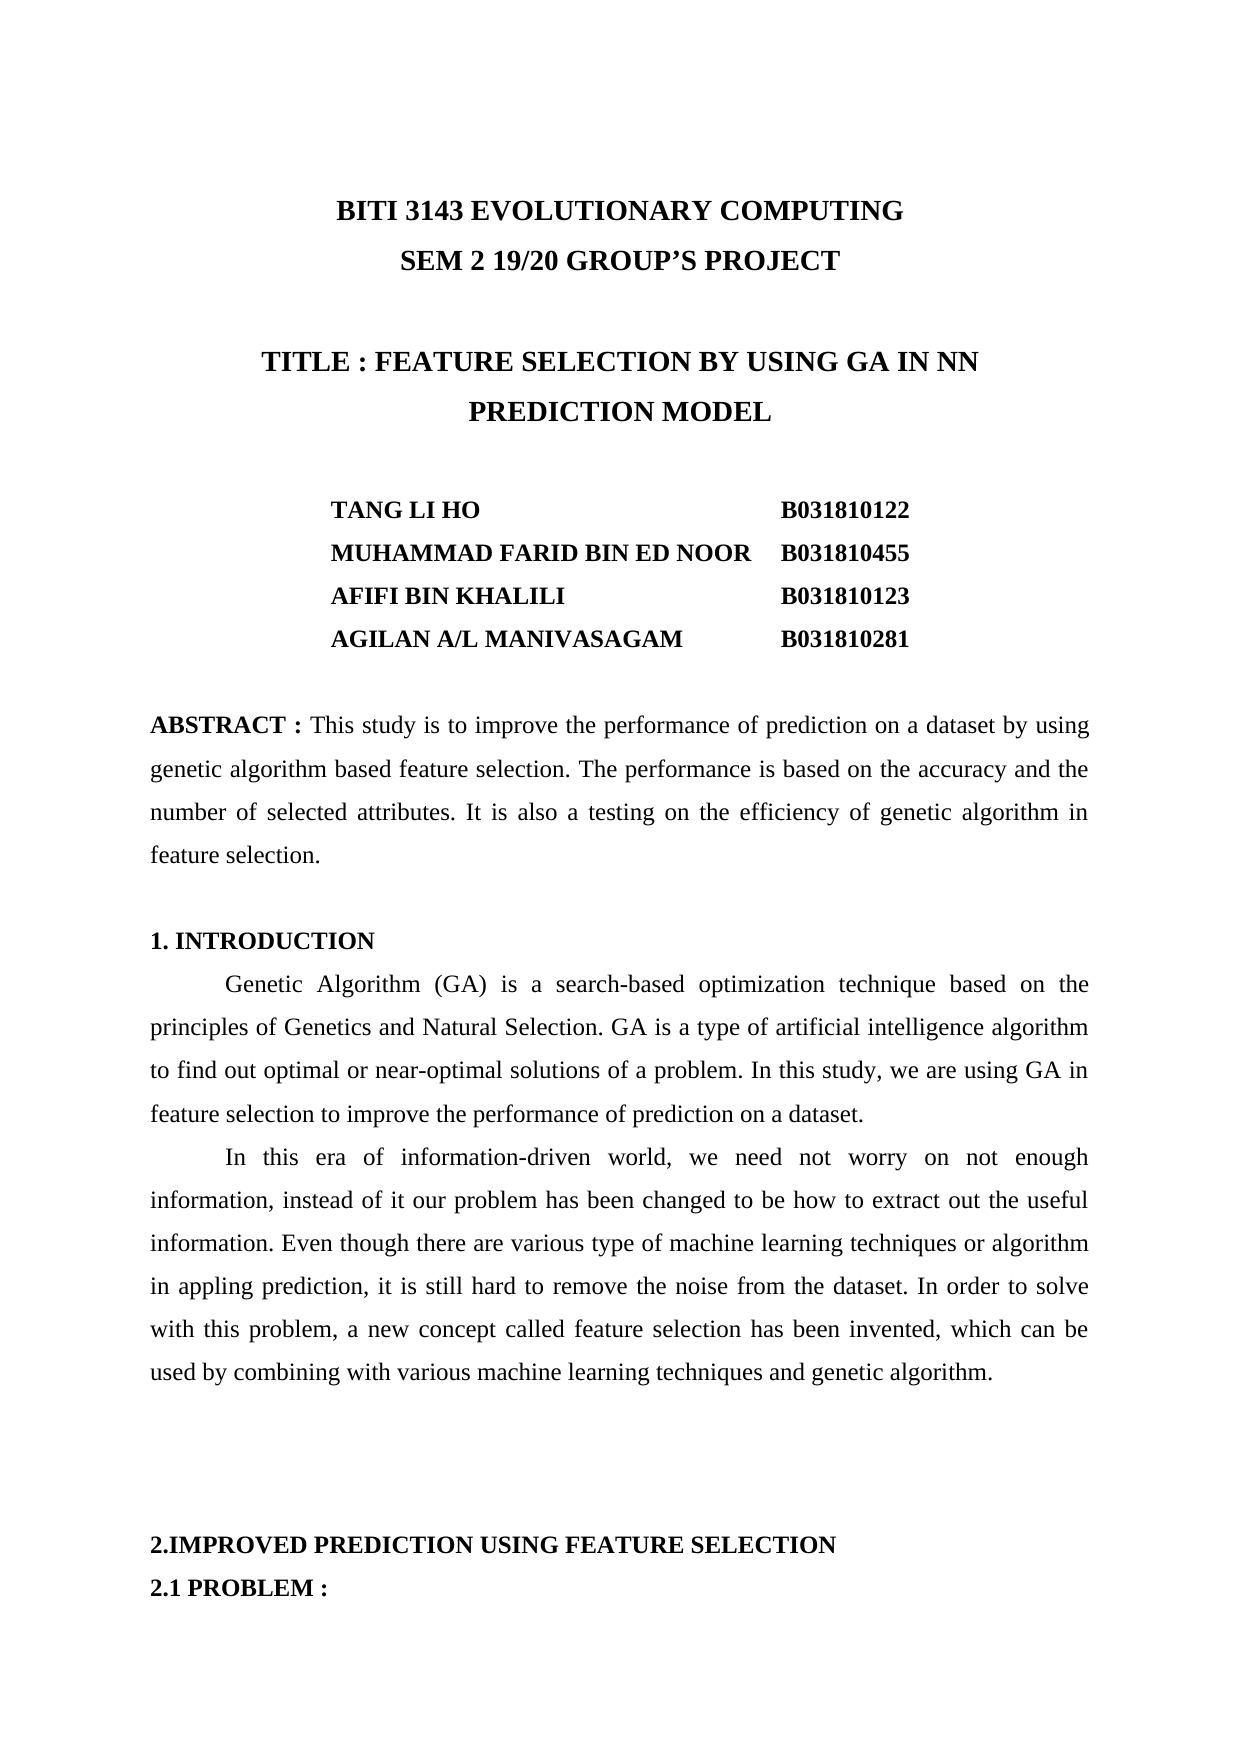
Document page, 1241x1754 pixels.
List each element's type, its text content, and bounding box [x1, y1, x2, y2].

text 2.1 PROBLEM : [150, 1573, 1090, 1602]
text AFIFI BIN KHALILI B031810123 [150, 581, 1090, 610]
text SEM 2 19/20 GROUP’S PROJECT [150, 243, 1090, 277]
text 1. INTRODUCTION [150, 926, 1090, 955]
text TITLE : FEATURE SELECTION BY USING GA IN NN [150, 344, 1090, 378]
text AGILAN A/L MANIVASAGAM B031810281 [150, 624, 1090, 653]
text ABSTRACT : This study is to improve the performance of prediction on a dataset by using genetic algorithm based feature selection. The performance is based on the accuracy and the number of selected attributes. It is also a testing on the efficiency of genetic algorithm in feature selection. [150, 711, 1090, 869]
text 2.IMPROVED PREDICTION USING FEATURE SELECTION [150, 1530, 1090, 1559]
text PREDICTION MODEL [150, 394, 1090, 428]
text In this era of information-driven world, we need not worry on not enough information, instead of it our problem has been changed to be how to extract out the useful information. Even though there are various type of machine learning techniques or algorithm in appling prediction, it is still hard to remove the noise from the dataset. In order to solve with this problem, a new concept called feature selection has been invented, which can be used by combining with various machine learning techniques and genetic algorithm. [150, 1142, 1090, 1386]
text Genetic Algorithm (GA) is a search-based optimization technique based on the principles of Genetics and Natural Selection. GA is a type of artificial intelligence algorithm to find out optimal or near-optimal solutions of a problem. In this study, we are using GA in feature selection to improve the performance of prediction on a dataset. [150, 969, 1090, 1127]
text TANG LI HO B031810122 [150, 495, 1090, 524]
text BITI 3143 EVOLUTIONARY COMPUTING [150, 193, 1090, 227]
text MUHAMMAD FARID BIN ED NOOR B031810455 [150, 538, 1090, 567]
